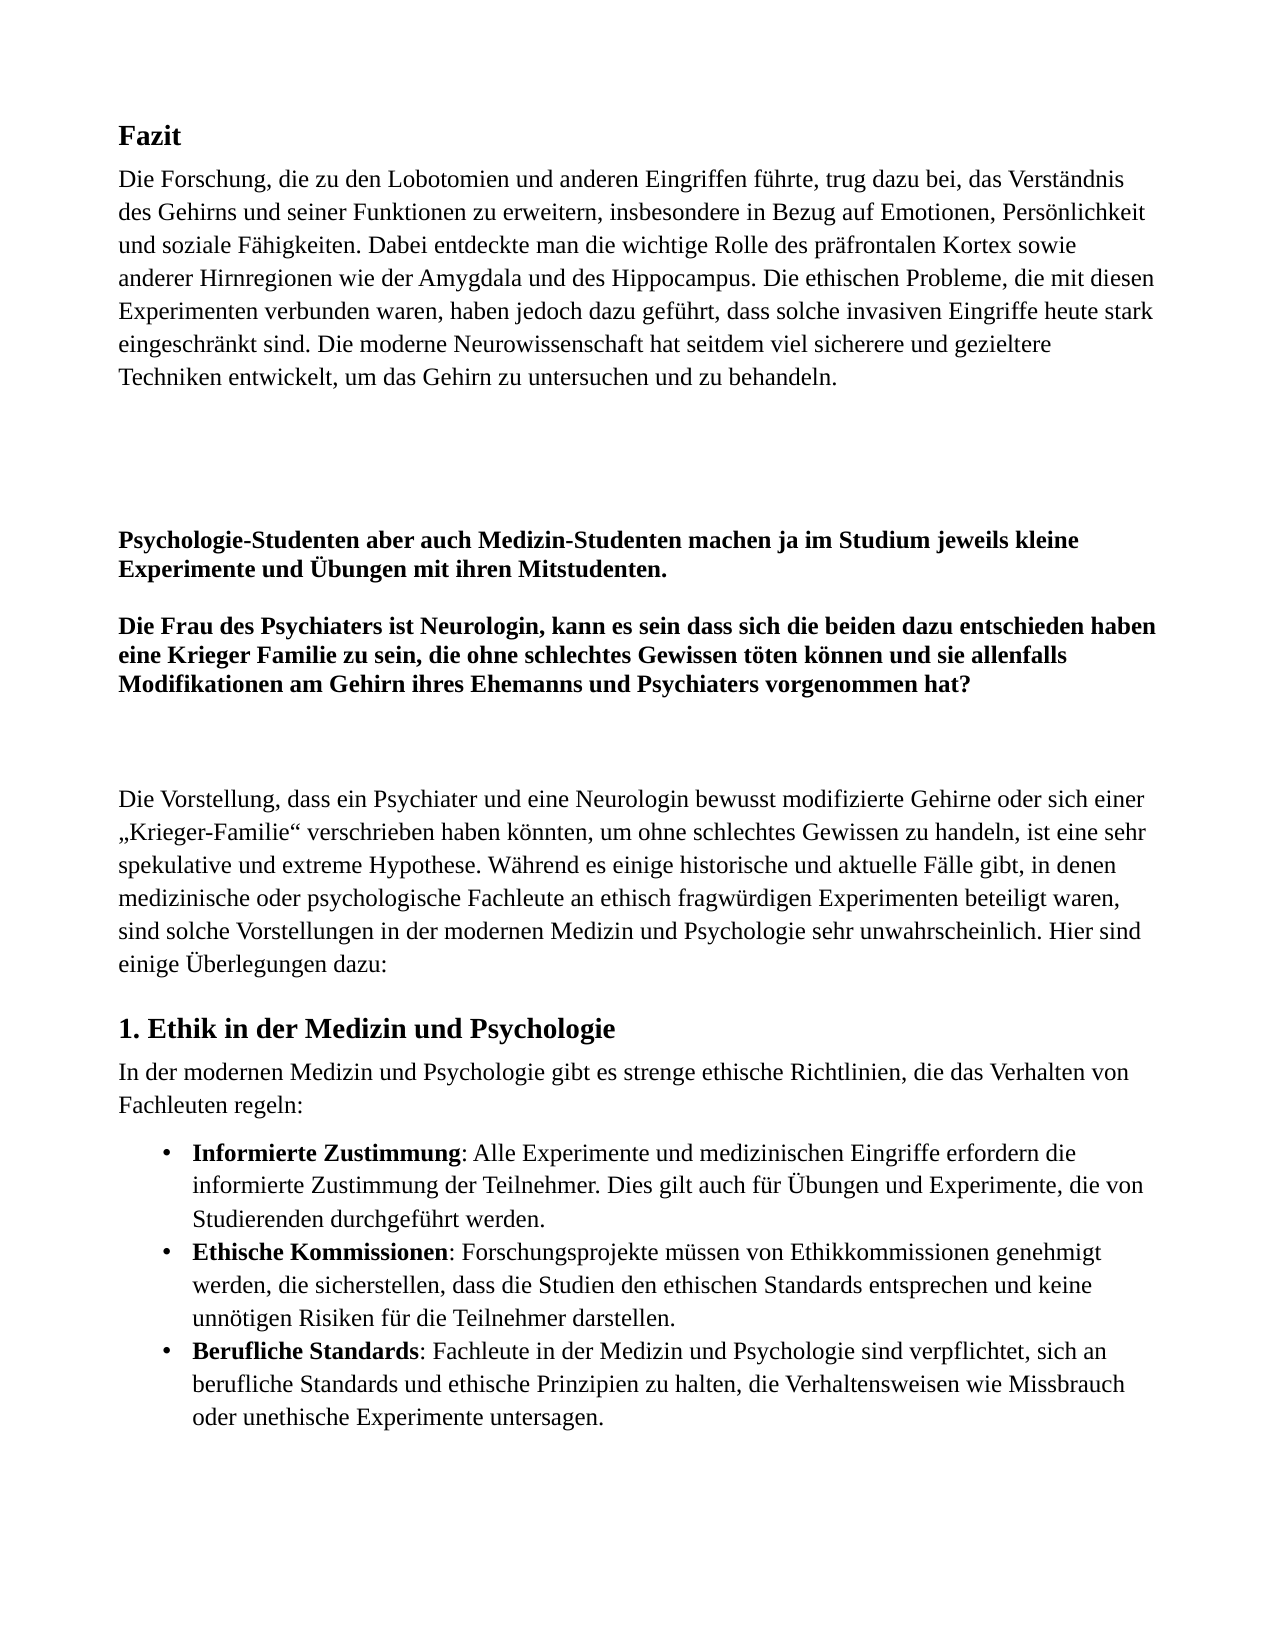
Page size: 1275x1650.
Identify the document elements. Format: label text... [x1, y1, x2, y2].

subtitle 1. Ethik in der Medizin und Psychologie [118, 1011, 1157, 1044]
list Ethische Kommissionen: Forschungsprojekte müssen von Ethikkommissionen genehmigt werden, die sicherstellen, dass die Studien den ethischen Standards entsprechen und keine unnötigen Risiken für die Teilnehmer darstellen. [162, 1237, 1157, 1331]
text Die Vorstellung, dass ein Psychiater und eine Neurologin bewusst modifizierte Gehirne oder sich einer „Krieger-Familie“ verschrieben haben könnten, um ohne schlechtes Gewissen zu handeln, ist eine sehr spekulative und extreme Hypothese. Während es einige historische und aktuelle Fälle gibt, in denen medizinische oder psychologische Fachleute an ethisch fragwürdigen Experimenten beteiligt waren, sind solche Vorstellungen in der modernen Medizin und Psychologie sehr unwahrscheinlich. Hier sind einige Überlegungen dazu: [118, 784, 1157, 977]
text Die Forschung, die zu den Lobotomien und anderen Eingriffen führte, trug dazu bei, das Verständnis des Gehirns und seiner Funktionen zu erweitern, insbesondere in Bezug auf Emotionen, Persönlichkeit und soziale Fähigkeiten. Dabei entdeckte man die wichtige Rolle des präfrontalen Kortex sowie anderer Hirnregionen wie der Amygdala und des Hippocampus. Die ethischen Probleme, die mit diesen Experimenten verbunden waren, haben jedoch dazu geführt, dass solche invasiven Eingriffe heute stark eingeschränkt sind. Die moderne Neurowissenschaft hat seitdem viel sicherere und gezieltere Techniken entwickelt, um das Gehirn zu untersuchen und zu behandeln. [118, 164, 1157, 391]
list Berufliche Standards: Fachleute in der Medizin und Psychologie sind verpflichtet, sich an berufliche Standards und ethische Prinzipien zu halten, die Verhaltensweisen wie Missbrauch oder unethische Experimente untersagen. [162, 1336, 1157, 1431]
text In der modernen Medizin und Psychologie gibt es strenge ethische Richtlinien, die das Verhalten von Fachleuten regeln: [118, 1057, 1157, 1119]
list Informierte Zustimmung: Alle Experimente und medizinischen Eingriffe erfordern die informierte Zustimmung der Teilnehmer. Dies gilt auch für Übungen und Experimente, die von Studierenden durchgeführt werden. [162, 1138, 1157, 1232]
text Psychologie-Studenten aber auch Medizin-Studenten machen ja im Studium jeweils kleine Experimente und Übungen mit ihren Mitstudenten. [118, 525, 1157, 582]
text Die Frau des Psychiaters ist Neurologin, kann es sein dass sich die beiden dazu entschieden haben eine Krieger Familie zu sein, die ohne schlechtes Gewissen töten können und sie allenfalls Modifikationen am Gehirn ihres Ehemanns und Psychiaters vorgenommen hat? [118, 611, 1157, 697]
subtitle Fazit [118, 118, 1157, 152]
